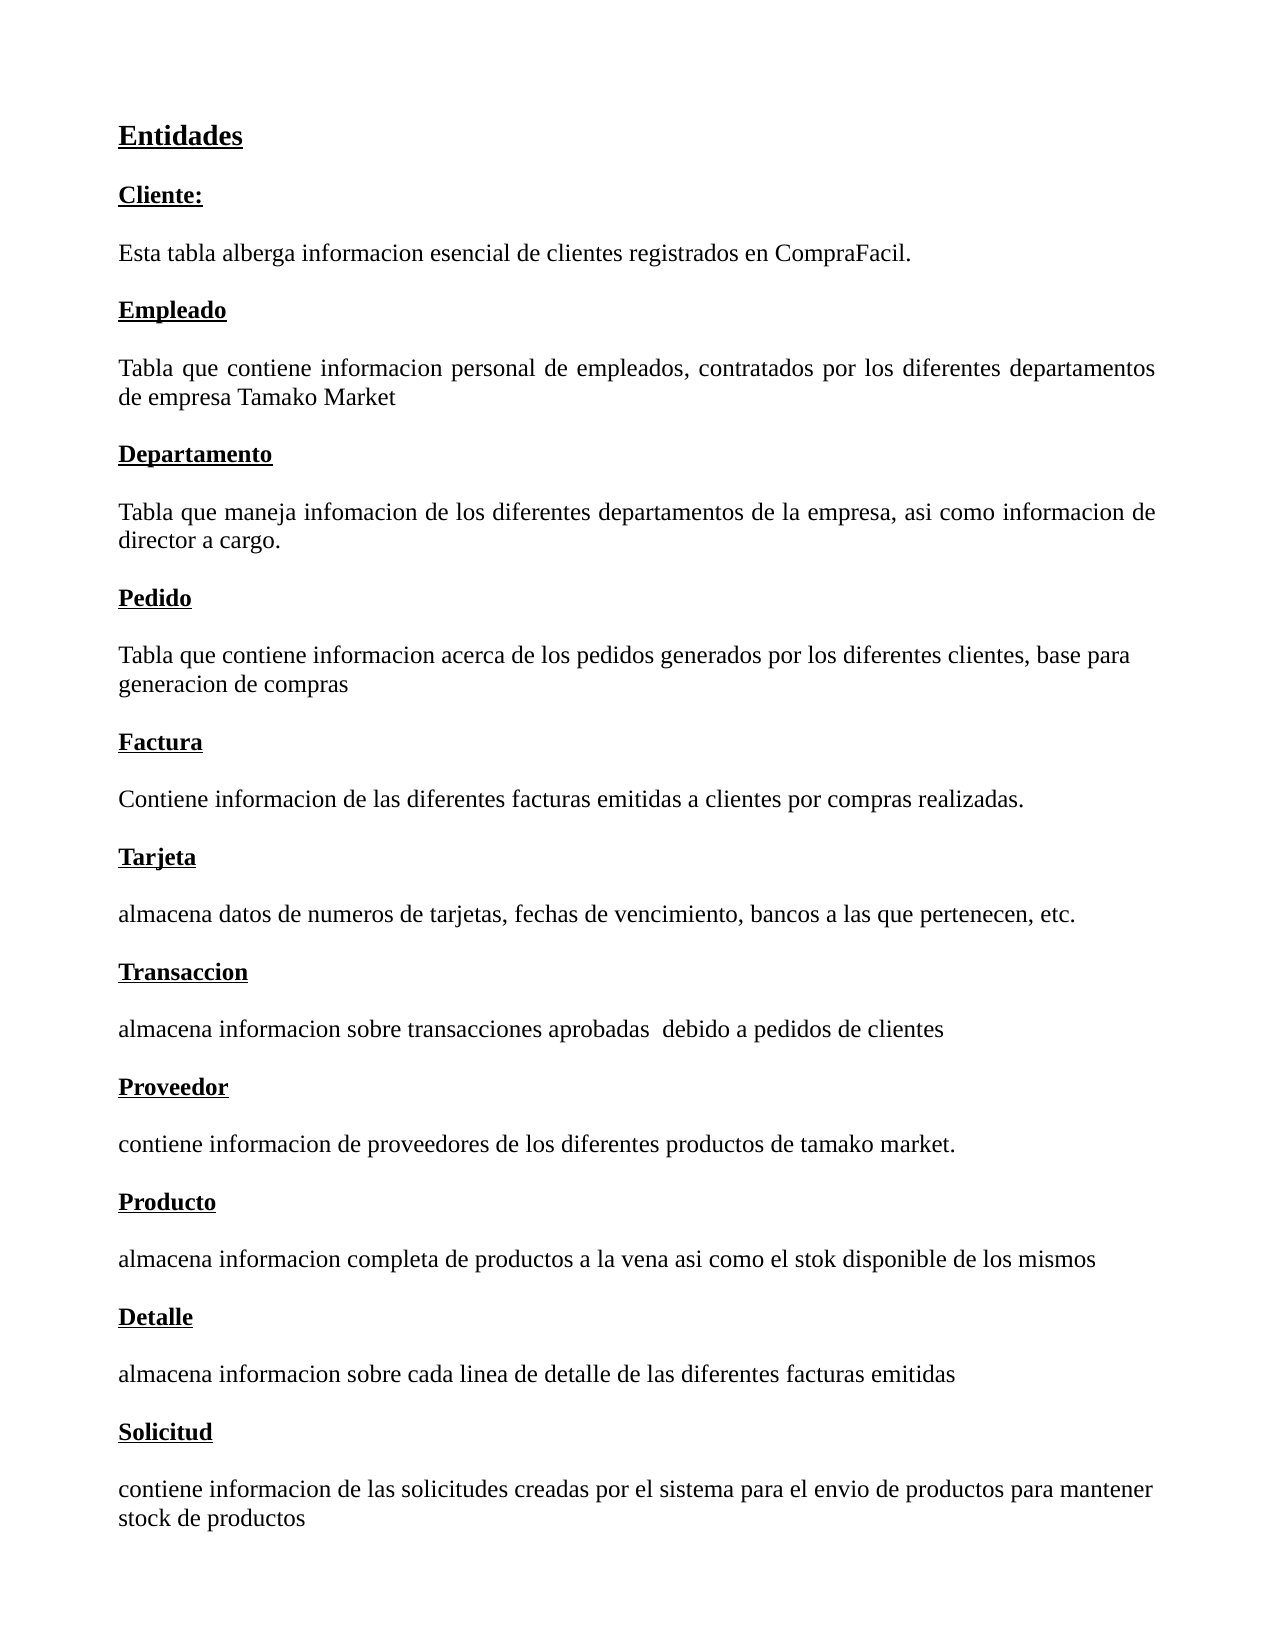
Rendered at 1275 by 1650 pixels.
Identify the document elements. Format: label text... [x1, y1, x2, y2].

text almacena informacion sobre transacciones aprobadas debido a pedidos de clientes [118, 1014, 1157, 1043]
text Empleado [118, 295, 1157, 324]
text Cliente: [118, 180, 1157, 209]
text Producto [118, 1187, 1157, 1215]
text Factura [118, 727, 1157, 755]
text Pedido [118, 583, 1157, 612]
text Entidades [118, 118, 1157, 152]
text Solicitud [118, 1417, 1157, 1445]
text stock de productos [118, 1503, 1157, 1532]
text contiene informacion de proveedores de los diferentes productos de tamako market. [118, 1129, 1157, 1158]
text almacena datos de numeros de tarjetas, fechas de vencimiento, bancos a las que pertenecen, etc. [118, 899, 1157, 928]
text Departamento [118, 439, 1157, 468]
text Tarjeta [118, 842, 1157, 870]
text Detalle [118, 1302, 1157, 1330]
text almacena informacion sobre cada linea de detalle de las diferentes facturas emitidas [118, 1359, 1157, 1388]
text Tabla que contiene informacion acerca de los pedidos generados por los diferentes clientes, base para generacion de compras [118, 640, 1157, 698]
text Tabla que maneja infomacion de los diferentes departamentos de la empresa, asi como informacion de director a cargo. [118, 497, 1157, 554]
text contiene informacion de las solicitudes creadas por el sistema para el envio de productos para mantener [118, 1474, 1157, 1503]
text Tabla que contiene informacion personal de empleados, contratados por los diferentes departamentos de empresa Tamako Market [118, 353, 1157, 410]
text Transaccion [118, 957, 1157, 985]
text Esta tabla alberga informacion esencial de clientes registrados en CompraFacil. [118, 238, 1157, 267]
text Proveedor [118, 1072, 1157, 1100]
text almacena informacion completa de productos a la vena asi como el stok disponible de los mismos [118, 1244, 1157, 1273]
text Contiene informacion de las diferentes facturas emitidas a clientes por compras realizadas. [118, 784, 1157, 813]
